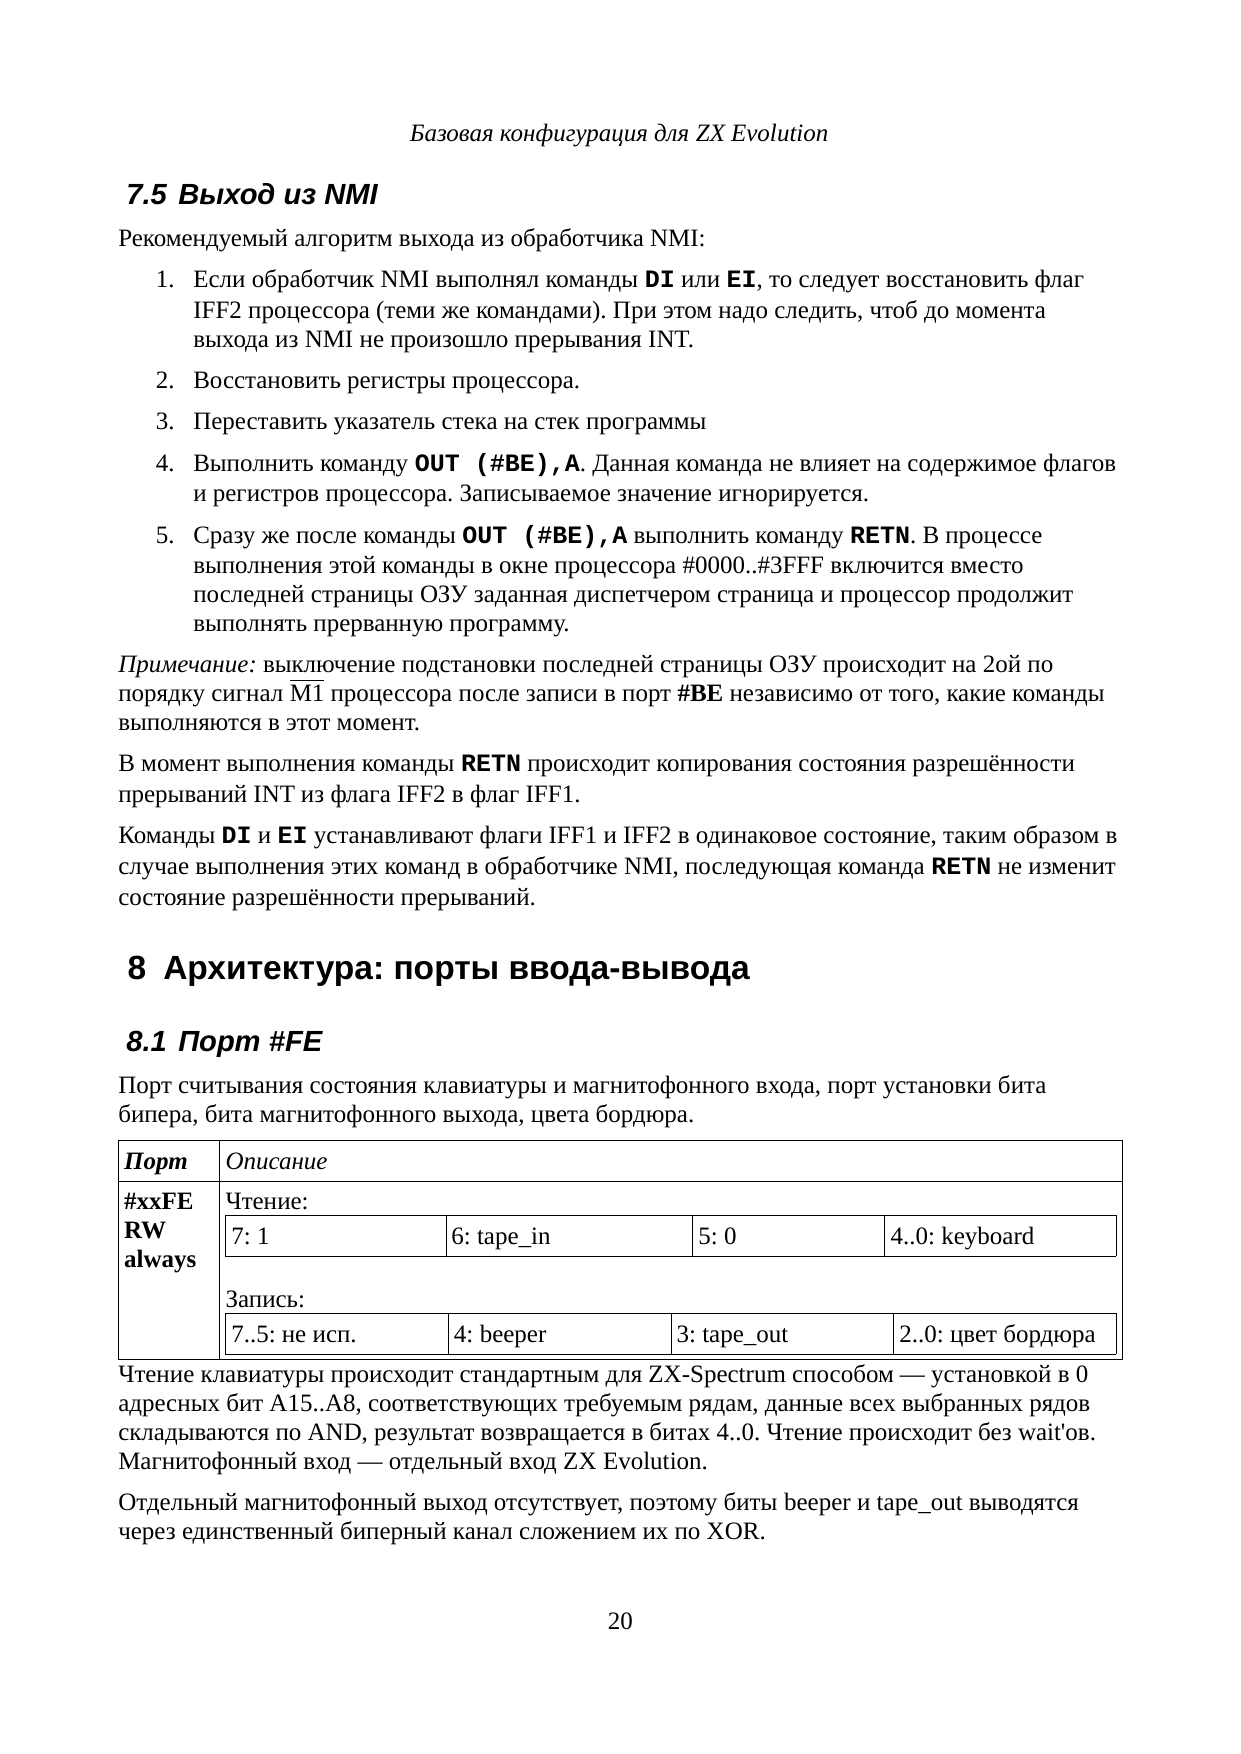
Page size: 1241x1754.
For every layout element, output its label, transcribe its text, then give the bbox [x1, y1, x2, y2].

text Рекомендуемый алгоритм выхода из обработчика NMI: [118, 223, 1122, 252]
list Выполнить команду OUT (#BE),A. Данная команда не влияет на содержимое флагов и регистров процессора. Записываемое значение игнорируется. [156, 448, 1122, 507]
list Восстановить регистры процессора. [156, 365, 1122, 394]
list Если обработчик NMI выполнял команды DI или EI, то следует восстановить флаг IFF2 процессора (теми же командами). При этом надо следить, чтоб до момента выхода из NMI не произошло прерывания INT. [156, 264, 1122, 353]
text В момент выполнения команды RETN происходит копирования состояния разрешённости прерываний INT из флага IFF2 в флаг IFF1. [118, 748, 1122, 808]
table_cell #xxFE RW always [119, 1182, 219, 1359]
table_header 7..5: не исп. [226, 1314, 448, 1353]
table_header Описание [220, 1141, 1122, 1181]
table_header 4..0: keyboard [885, 1216, 1116, 1256]
table_header 5: 0 [693, 1216, 884, 1256]
table_header 2..0: цвет бордюра [894, 1314, 1116, 1353]
list Переставить указатель стека на стек программы [156, 406, 1122, 435]
text Команды DI и EI устанавливают флаги IFF1 и IFF2 в одинаковое состояние, таким образом в случае выполнения этих команд в обработчике NMI, последующая команда RETN не изменит состояние разрешённости прерываний. [118, 820, 1122, 911]
text Чтение клавиатуры происходит стандартным для ZX-Spectrum способом — установкой в 0 адресных бит A15..A8, соответствующих требуемым рядам, данные всех выбранных рядов складываются по AND, результат возвращается в битах 4..0. Чтение происходит без wait'ов. Магнитофонный вход — отдельный вход ZX Evolution. [118, 1360, 1122, 1474]
table_cell Чтение: Запись: [220, 1182, 1122, 1359]
table_header 3: tape_out [672, 1314, 893, 1353]
table_header 4: beeper [449, 1314, 671, 1353]
text Порт считывания состояния клавиатуры и магнитофонного входа, порт установки бита бипера, бита магнитофонного выхода, цвета бордюра. [118, 1070, 1122, 1128]
subtitle Архитектура: порты ввода-вывода [118, 948, 1122, 987]
text Примечание: выключение подстановки последней страницы ОЗУ происходит на 2ой по порядку сигнал M1 процессора после записи в порт #BE независимо от того, какие команды выполняются в этот момент. [118, 649, 1122, 736]
table_header 7: 1 [226, 1216, 446, 1256]
text Отдельный магнитофонный выход отсутствует, поэтому биты beeper и tape_out выводятся через единственный биперный канал сложением их по XOR. [118, 1487, 1122, 1544]
list Сразу же после команды OUT (#BE),A выполнить команду RETN. В процессе выполнения этой команды в окне процессора #0000..#3FFF включится вместо последней страницы ОЗУ заданная диспетчером страница и процессор продолжит выполнять прерванную программу. [156, 520, 1122, 637]
subtitle Выход из NMI [118, 177, 1122, 211]
subtitle Порт #FE [118, 1024, 1122, 1058]
table_header 6: tape_in [447, 1216, 692, 1256]
table_header Порт [119, 1141, 219, 1181]
